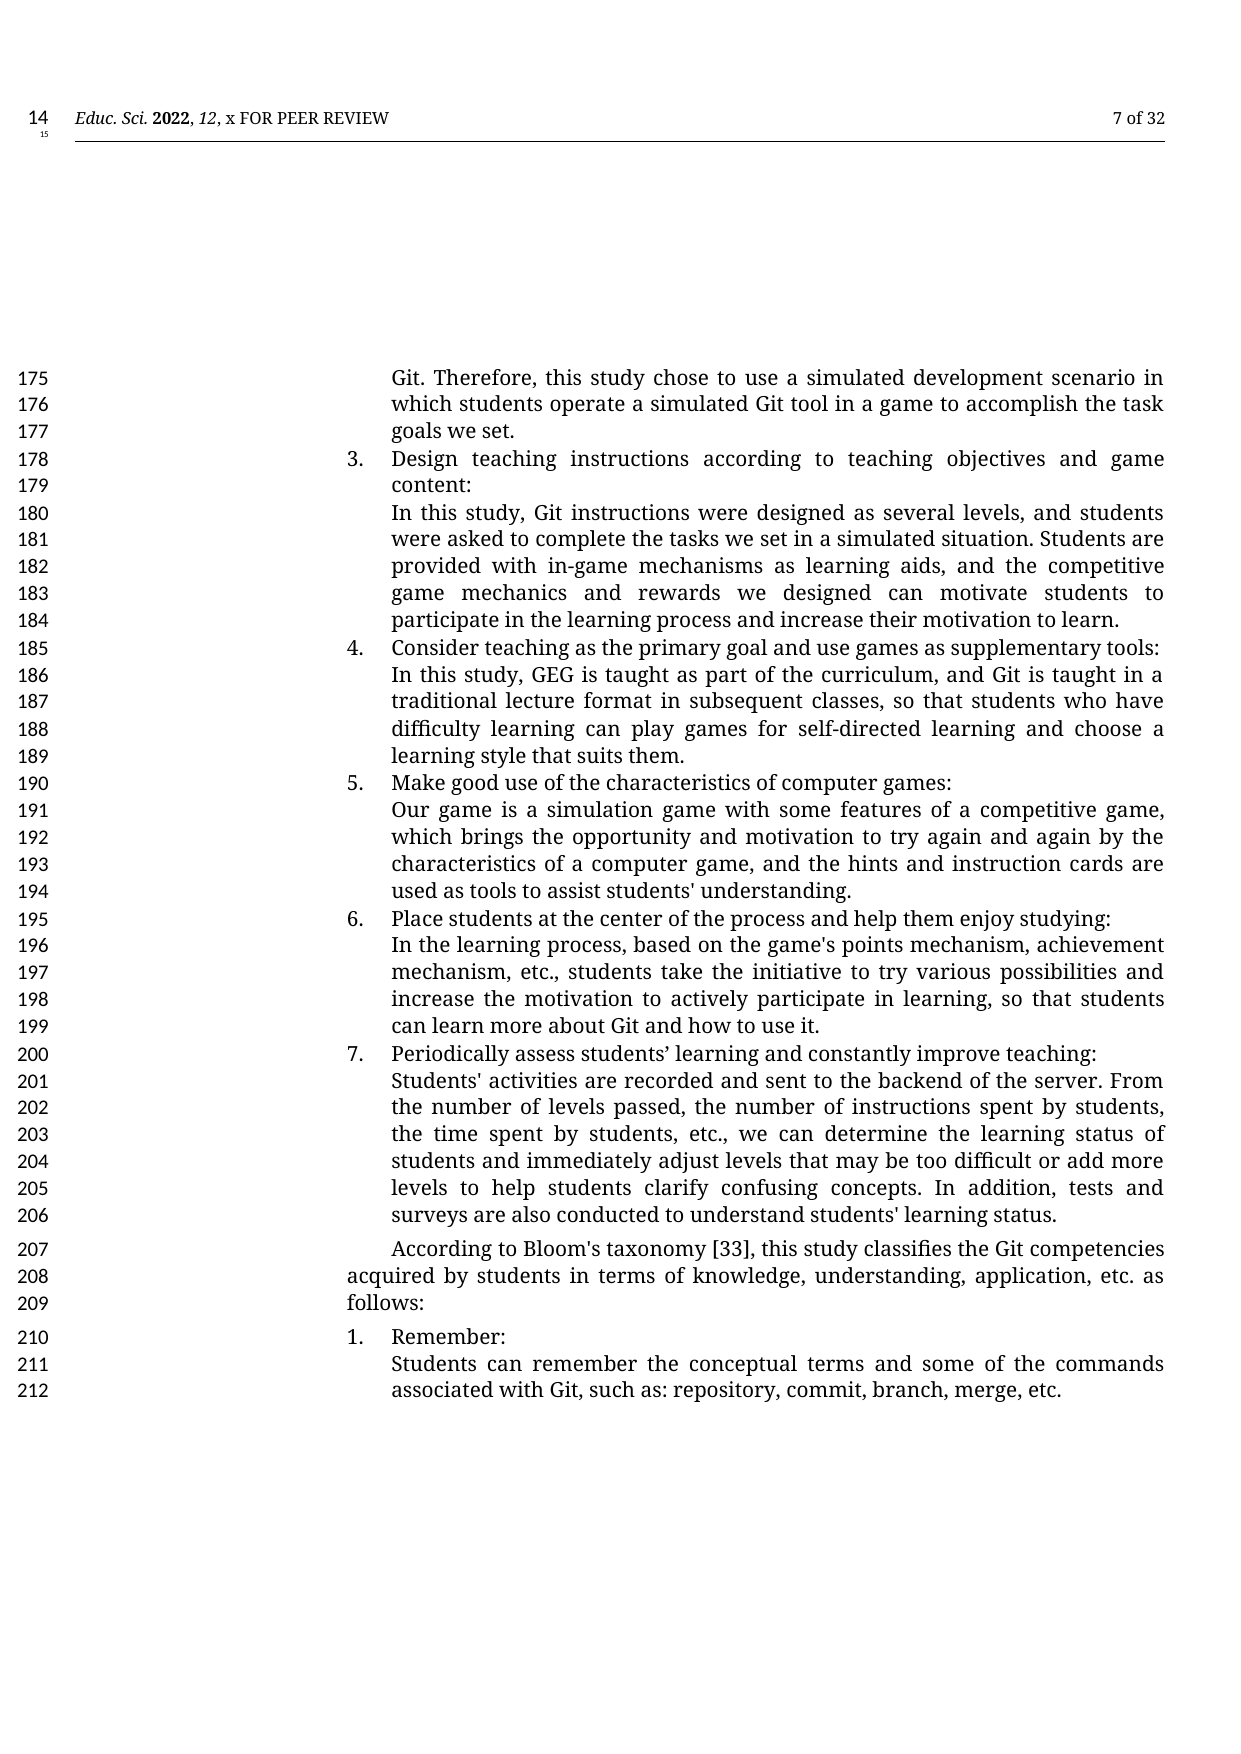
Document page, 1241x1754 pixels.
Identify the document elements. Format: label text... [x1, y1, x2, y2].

list Make good use of the characteristics of computer games: [347, 769, 1165, 796]
text In this study, Git instructions were designed as several levels, and students were asked to complete the tasks we set in a simulated situation. Students are provided with in-game mechanisms as learning aids, and the competitive game mechanics and rewards we designed can motivate students to participate in the learning process and increase their motivation to learn. [391, 499, 1165, 634]
list Place students at the center of the process and help them enjoy studying: [347, 904, 1165, 931]
text Students' activities are recorded and sent to the backend of the server. From the number of levels passed, the number of instructions spent by students, the time spent by students, etc., we can determine the learning status of students and immediately adjust levels that may be too difficult or add more levels to help students clarify confusing concepts. In addition, tests and surveys are also conducted to understand students' learning status. [391, 1067, 1165, 1229]
text Students can remember the conceptual terms and some of the commands associated with Git, such as: repository, commit, branch, merge, etc. [391, 1349, 1165, 1404]
list Design teaching instructions according to teaching objectives and game content: [347, 444, 1165, 499]
list Consider teaching as the primary goal and use games as supplementary tools: [347, 634, 1165, 661]
text Our game is a simulation game with some features of a competitive game, which brings the opportunity and motivation to try again and again by the characteristics of a computer game, and the hints and instruction cards are used as tools to assist students' understanding. [391, 796, 1165, 904]
text In the learning process, based on the game's points mechanism, achievement mechanism, etc., students take the initiative to try various possibilities and increase the motivation to actively participate in learning, so that students can learn more about Git and how to use it. [391, 931, 1165, 1039]
text In this study, GEG is taught as part of the curriculum, and Git is taught in a traditional lecture format in subsequent classes, so that students who have difficulty learning can play games for self-directed learning and choose a learning style that suits them. [391, 661, 1165, 769]
list Remember: [347, 1323, 1165, 1349]
list Periodically assess students’ learning and constantly improve teaching: [347, 1039, 1165, 1067]
text Git. Therefore, this study chose to use a simulated development scenario in which students operate a simulated Git tool in a game to accomplish the task goals we set. [391, 363, 1165, 444]
text According to Bloom's taxonomy [33], this study classifies the Git competencies acquired by students in terms of knowledge, understanding, application, etc. as follows: [347, 1235, 1165, 1316]
